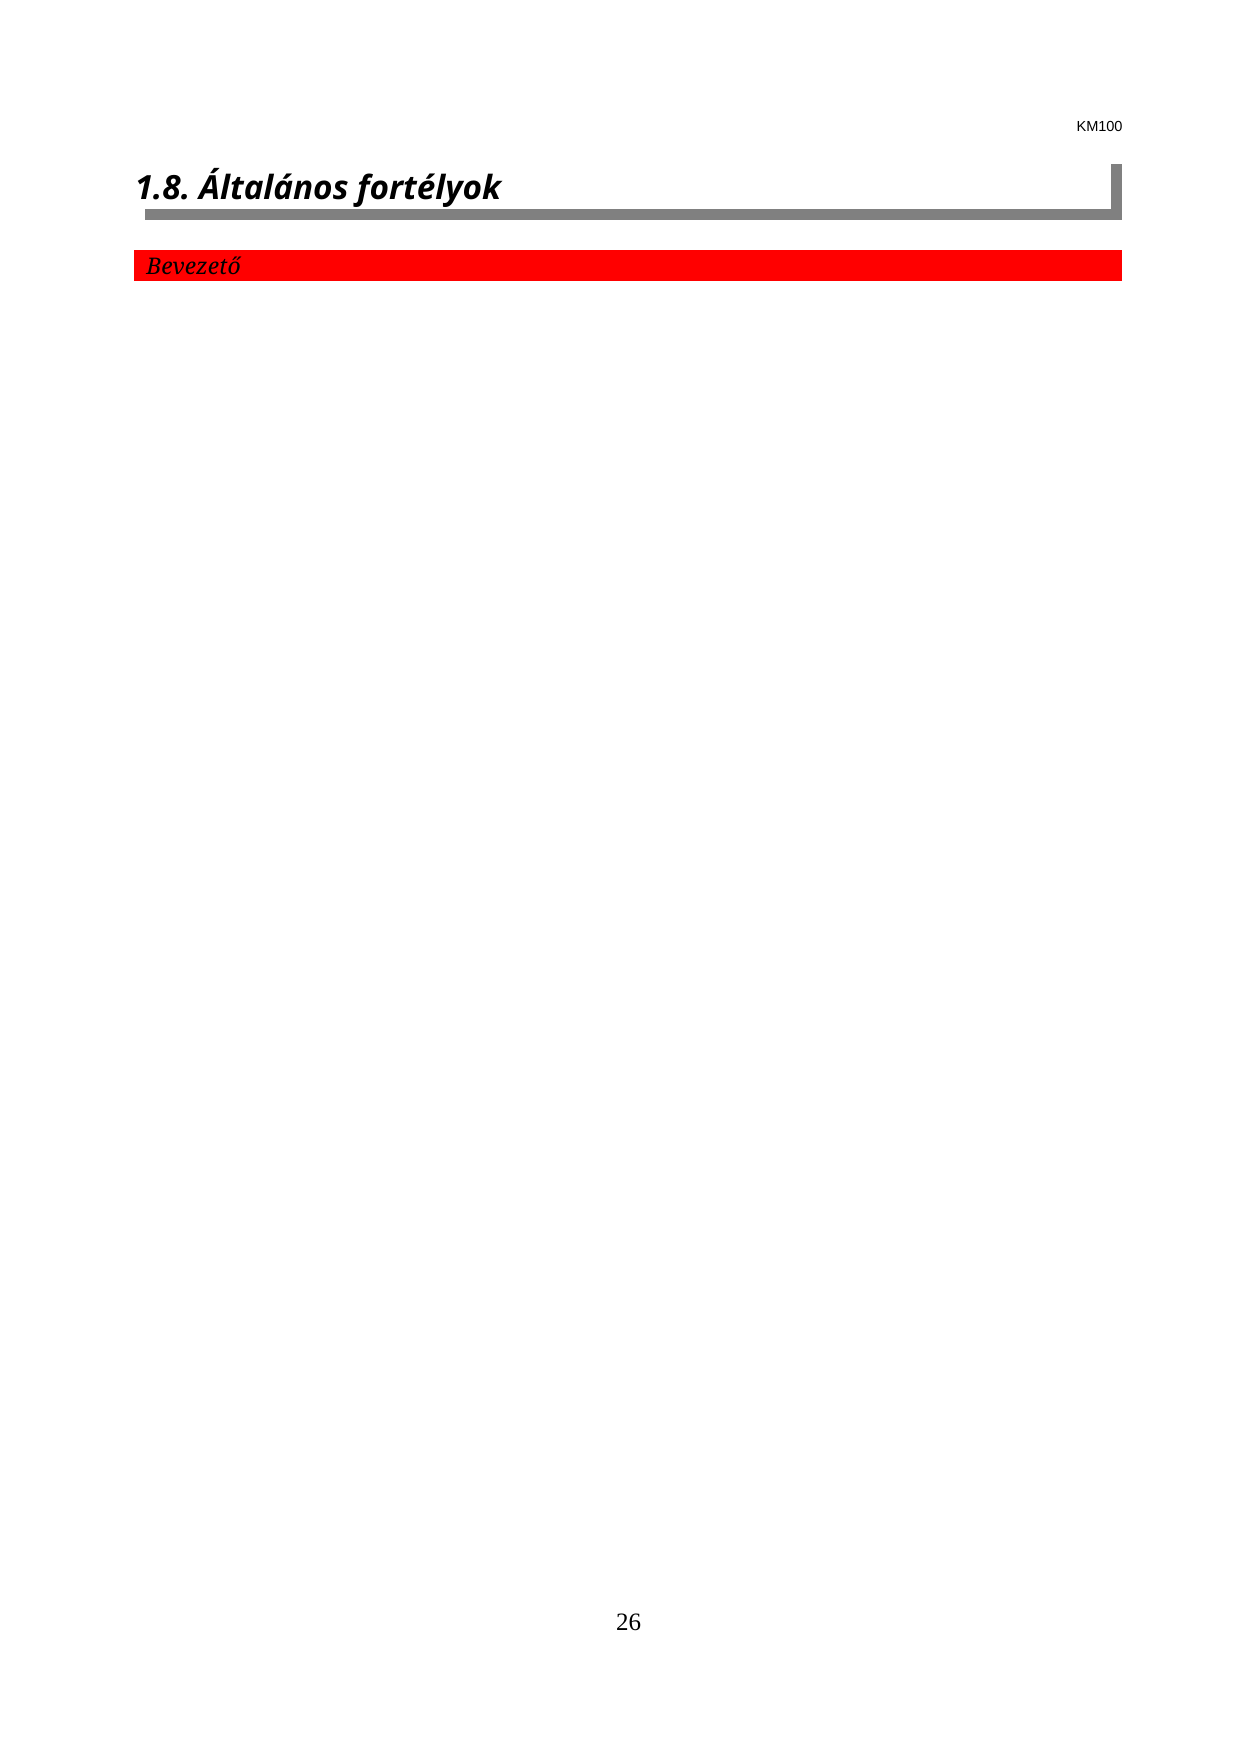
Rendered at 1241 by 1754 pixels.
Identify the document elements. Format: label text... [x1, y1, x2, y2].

subtitle Általános fortélyok [134, 164, 1111, 209]
text Bevezető [134, 250, 1122, 281]
